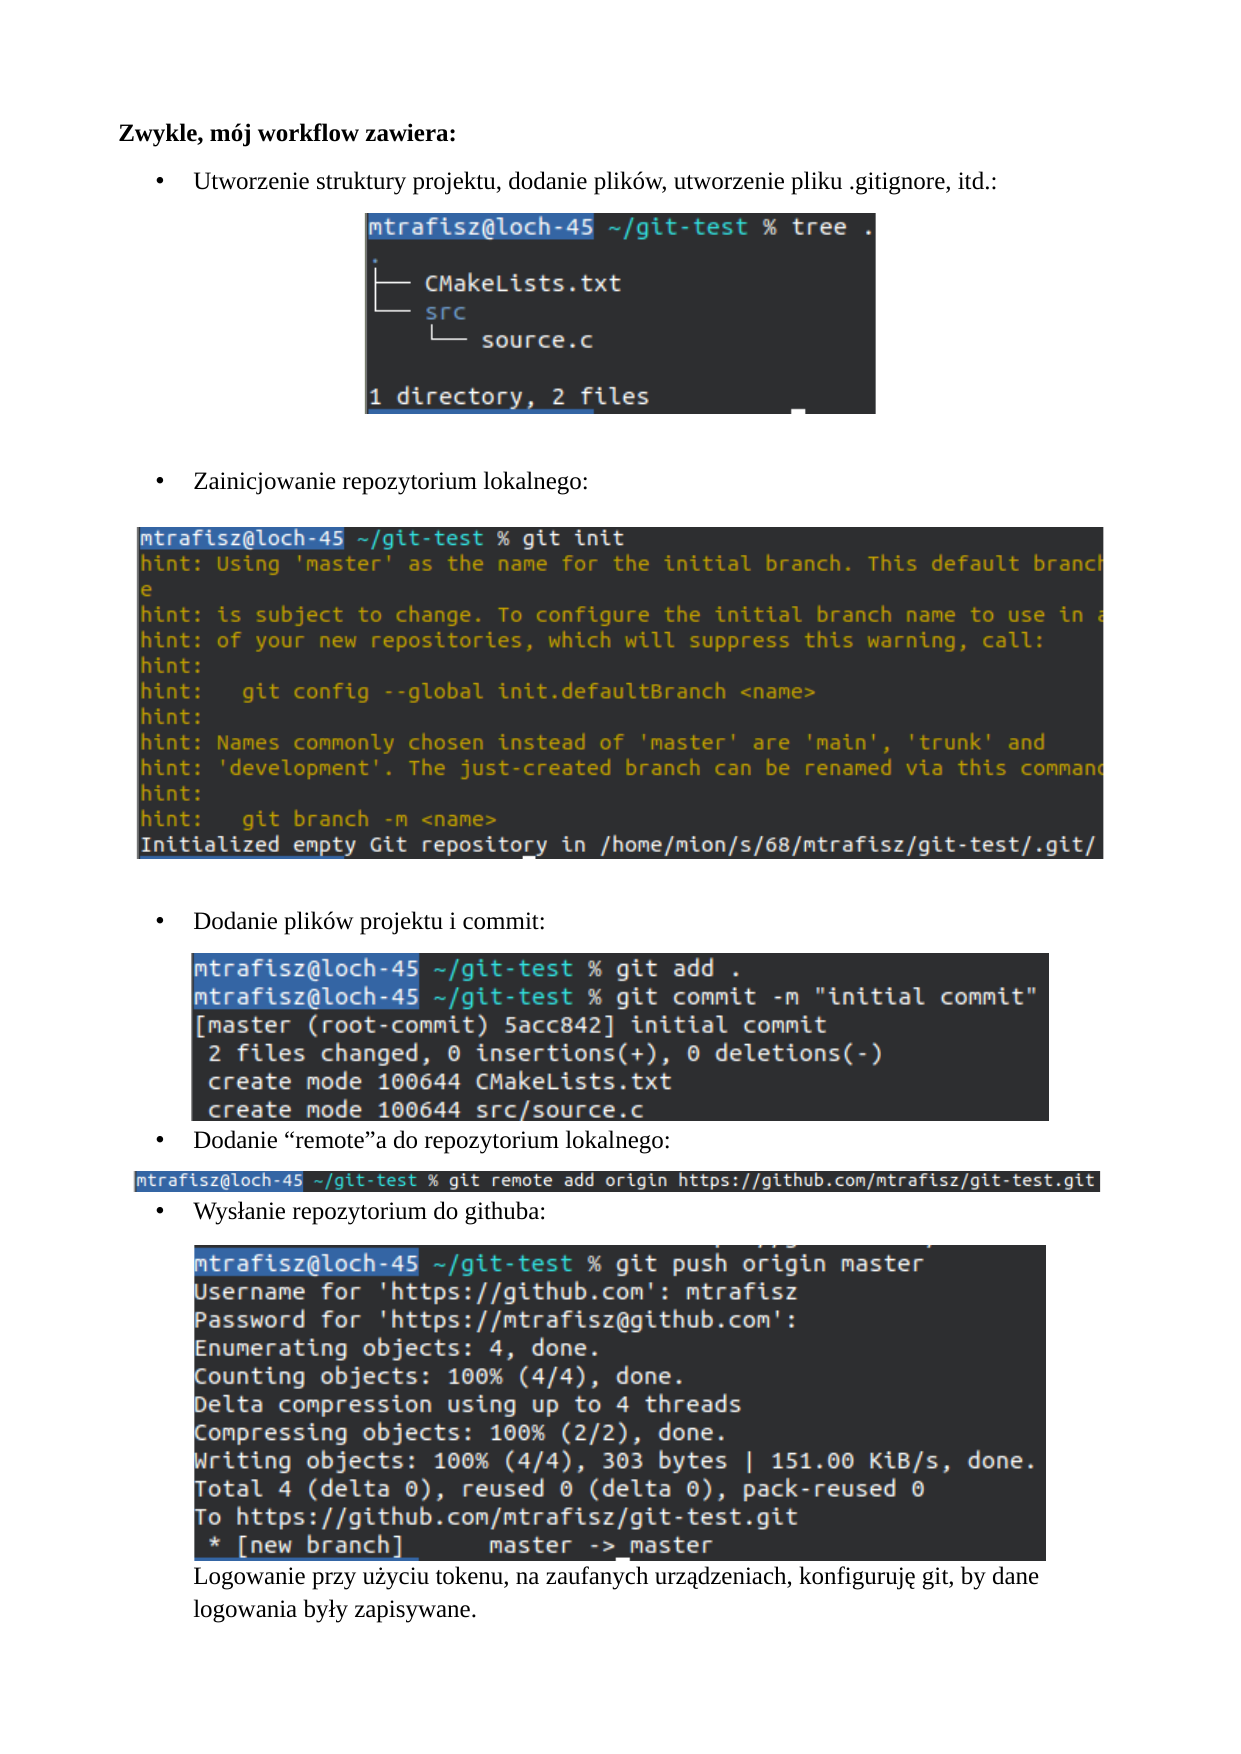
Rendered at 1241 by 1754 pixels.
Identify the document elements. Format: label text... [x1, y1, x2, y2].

picture [133, 1171, 1100, 1192]
picture [136, 527, 1104, 859]
list Dodanie plików projektu i commit: [156, 906, 1122, 935]
list Wysłanie repozytorium do githuba: Logowanie przy użyciu tokenu, na zaufanych urządzeniach, konfiguruję git, by dane logowania były zapisywane. [156, 1173, 1122, 1622]
picture [364, 213, 876, 414]
list Dodanie “remote”a do repozytorium lokalnego: [156, 953, 1122, 1154]
list Utworzenie struktury projektu, dodanie plików, utworzenie pliku .gitignore, itd.: [156, 166, 1122, 194]
picture [191, 953, 1049, 1121]
text Zwykle, mój workflow zawiera: [118, 118, 1122, 147]
picture [194, 1245, 1046, 1561]
list Zainicjowanie repozytorium lokalnego: [156, 466, 1122, 887]
